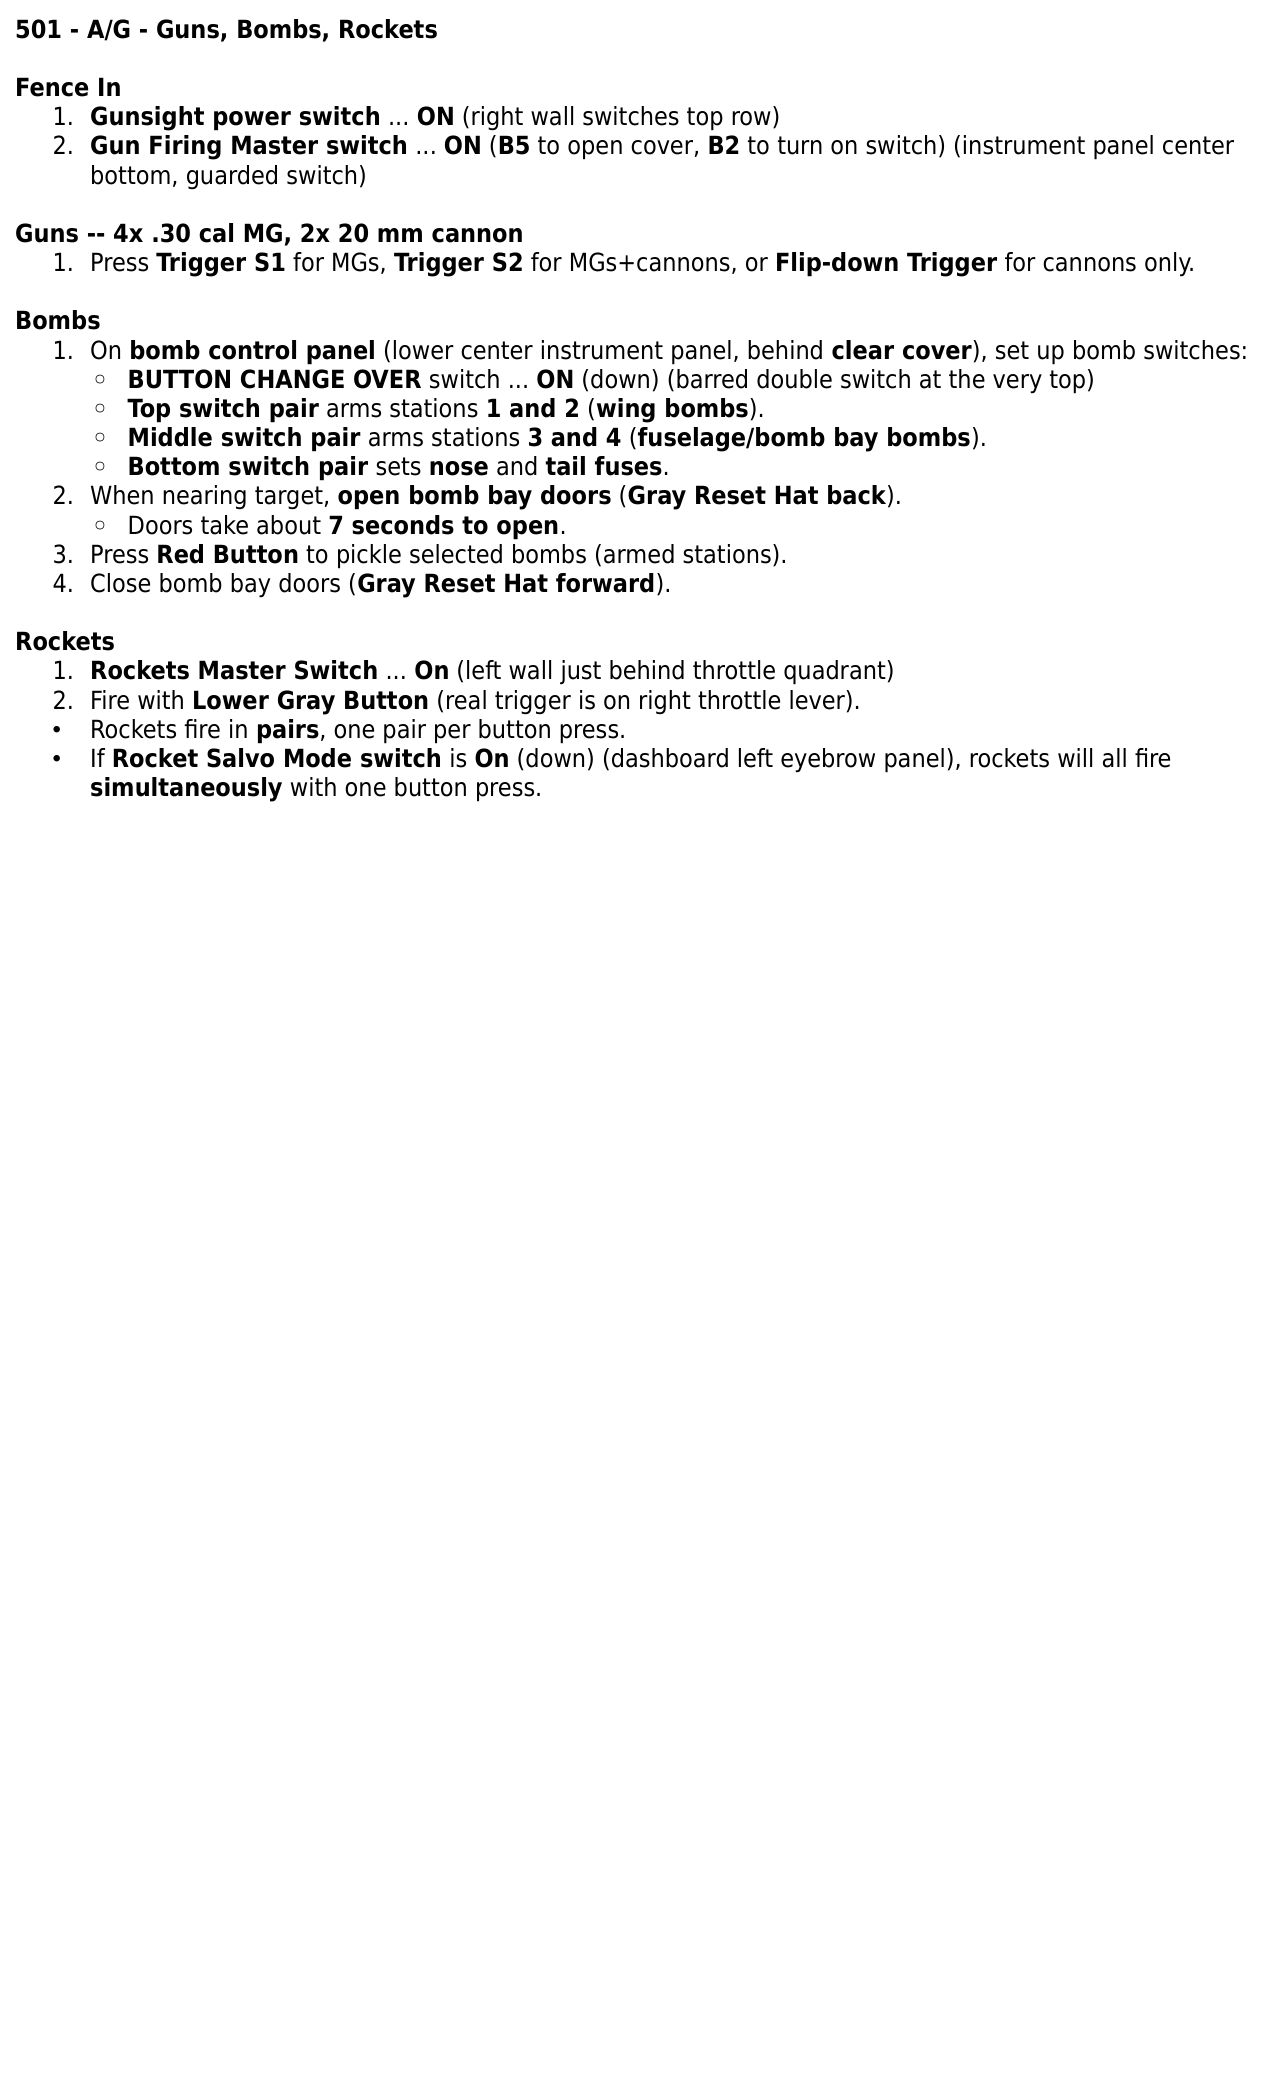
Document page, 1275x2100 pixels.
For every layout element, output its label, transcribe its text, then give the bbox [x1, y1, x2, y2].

list BUTTON CHANGE OVER switch ... ON (down) (barred double switch at the very top) [90, 365, 1260, 394]
list Bottom switch pair sets nose and tail fuses. [90, 452, 1260, 482]
list Middle switch pair arms stations 3 and 4 (fuselage/bomb bay bombs). [90, 423, 1260, 452]
list Press Red Button to pickle selected bombs (armed stations). [52, 540, 1260, 569]
list When nearing target, open bomb bay doors (Gray Reset Hat back). [52, 482, 1260, 511]
list Close bomb bay doors (Gray Reset Hat forward). [52, 569, 1260, 598]
list Rockets fire in pairs, one pair per button press. [52, 715, 1260, 744]
text 501 - A/G - Guns, Bombs, Rockets [15, 15, 1260, 44]
text Fence In [15, 73, 1260, 102]
text Rockets [15, 627, 1260, 657]
list Gun Firing Master switch ... ON (B5 to open cover, B2 to turn on switch) (instrument panel center bottom, guarded switch) [52, 132, 1260, 190]
list If Rocket Salvo Mode switch is On (down) (dashboard left eyebrow panel), rockets will all fire simultaneously with one button press. [52, 744, 1260, 802]
list Fire with Lower Gray Button (real trigger is on right throttle lever). [52, 686, 1260, 715]
list Top switch pair arms stations 1 and 2 (wing bombs). [90, 394, 1260, 423]
list On bomb control panel (lower center instrument panel, behind clear cover), set up bomb switches: [52, 336, 1260, 365]
text Guns -- 4x .30 cal MG, 2x 20 mm cannon [15, 219, 1260, 248]
list Doors take about 7 seconds to open. [90, 511, 1260, 540]
text Bombs [15, 307, 1260, 336]
list Press Trigger S1 for MGs, Trigger S2 for MGs+cannons, or Flip-down Trigger for cannons only. [52, 248, 1260, 277]
list Rockets Master Switch ... On (left wall just behind throttle quadrant) [52, 657, 1260, 686]
list Gunsight power switch ... ON (right wall switches top row) [52, 102, 1260, 132]
